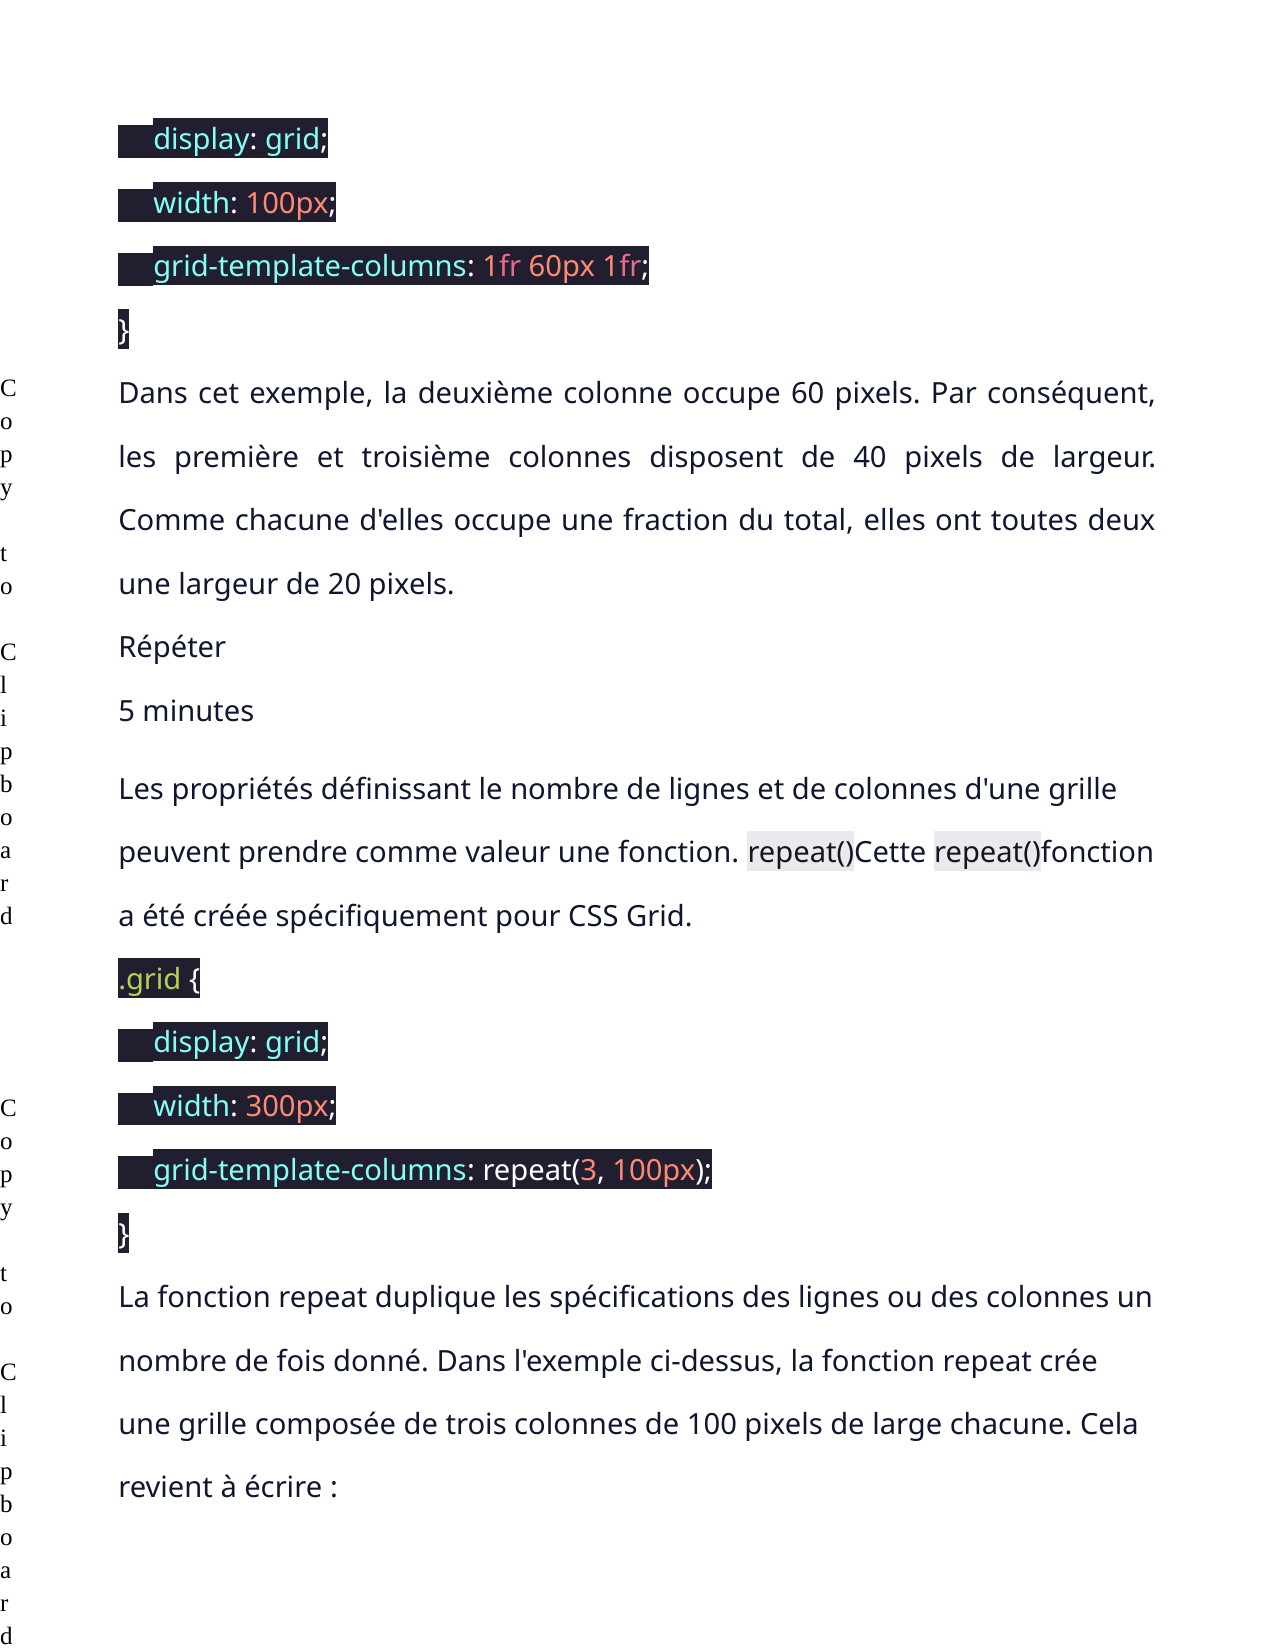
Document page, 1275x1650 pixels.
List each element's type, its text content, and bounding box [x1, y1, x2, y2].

text display: grid; [118, 1022, 1157, 1062]
text La fonction repeat duplique les spécifications des lignes ou des colonnes un nombre de fois donné. Dans l'exemple ci-dessus, la fonction repeat crée une grille composée de trois colonnes de 100 pixels de large chacune. Cela revient à écrire : [118, 1276, 1157, 1506]
text Les propriétés définissant le nombre de lignes et de colonnes d'une grille peuvent prendre comme valeur une fonction. repeat()Cette repeat()fonction a été créée spécifiquement pour CSS Grid. [118, 768, 1157, 934]
text } [118, 309, 1157, 349]
text grid-template-columns: repeat(3, 100px); [118, 1149, 1157, 1189]
text grid-template-columns: 1fr 60px 1fr; [118, 246, 1157, 286]
text display: grid; [118, 118, 1157, 158]
text } [118, 1213, 1157, 1253]
subtitle Répéter [118, 627, 1157, 666]
text 5 minutes [118, 690, 1157, 730]
text width: 100px; [118, 182, 1157, 222]
text .grid { [118, 958, 1157, 998]
text Dans cet exemple, la deuxième colonne occupe 60 pixels. Par conséquent, les première et troisième colonnes disposent de 40 pixels de largeur. Comme chacune d'elles occupe une fraction du total, elles ont toutes deux une largeur de 20 pixels. [118, 373, 1157, 603]
text width: 300px; [118, 1086, 1157, 1125]
